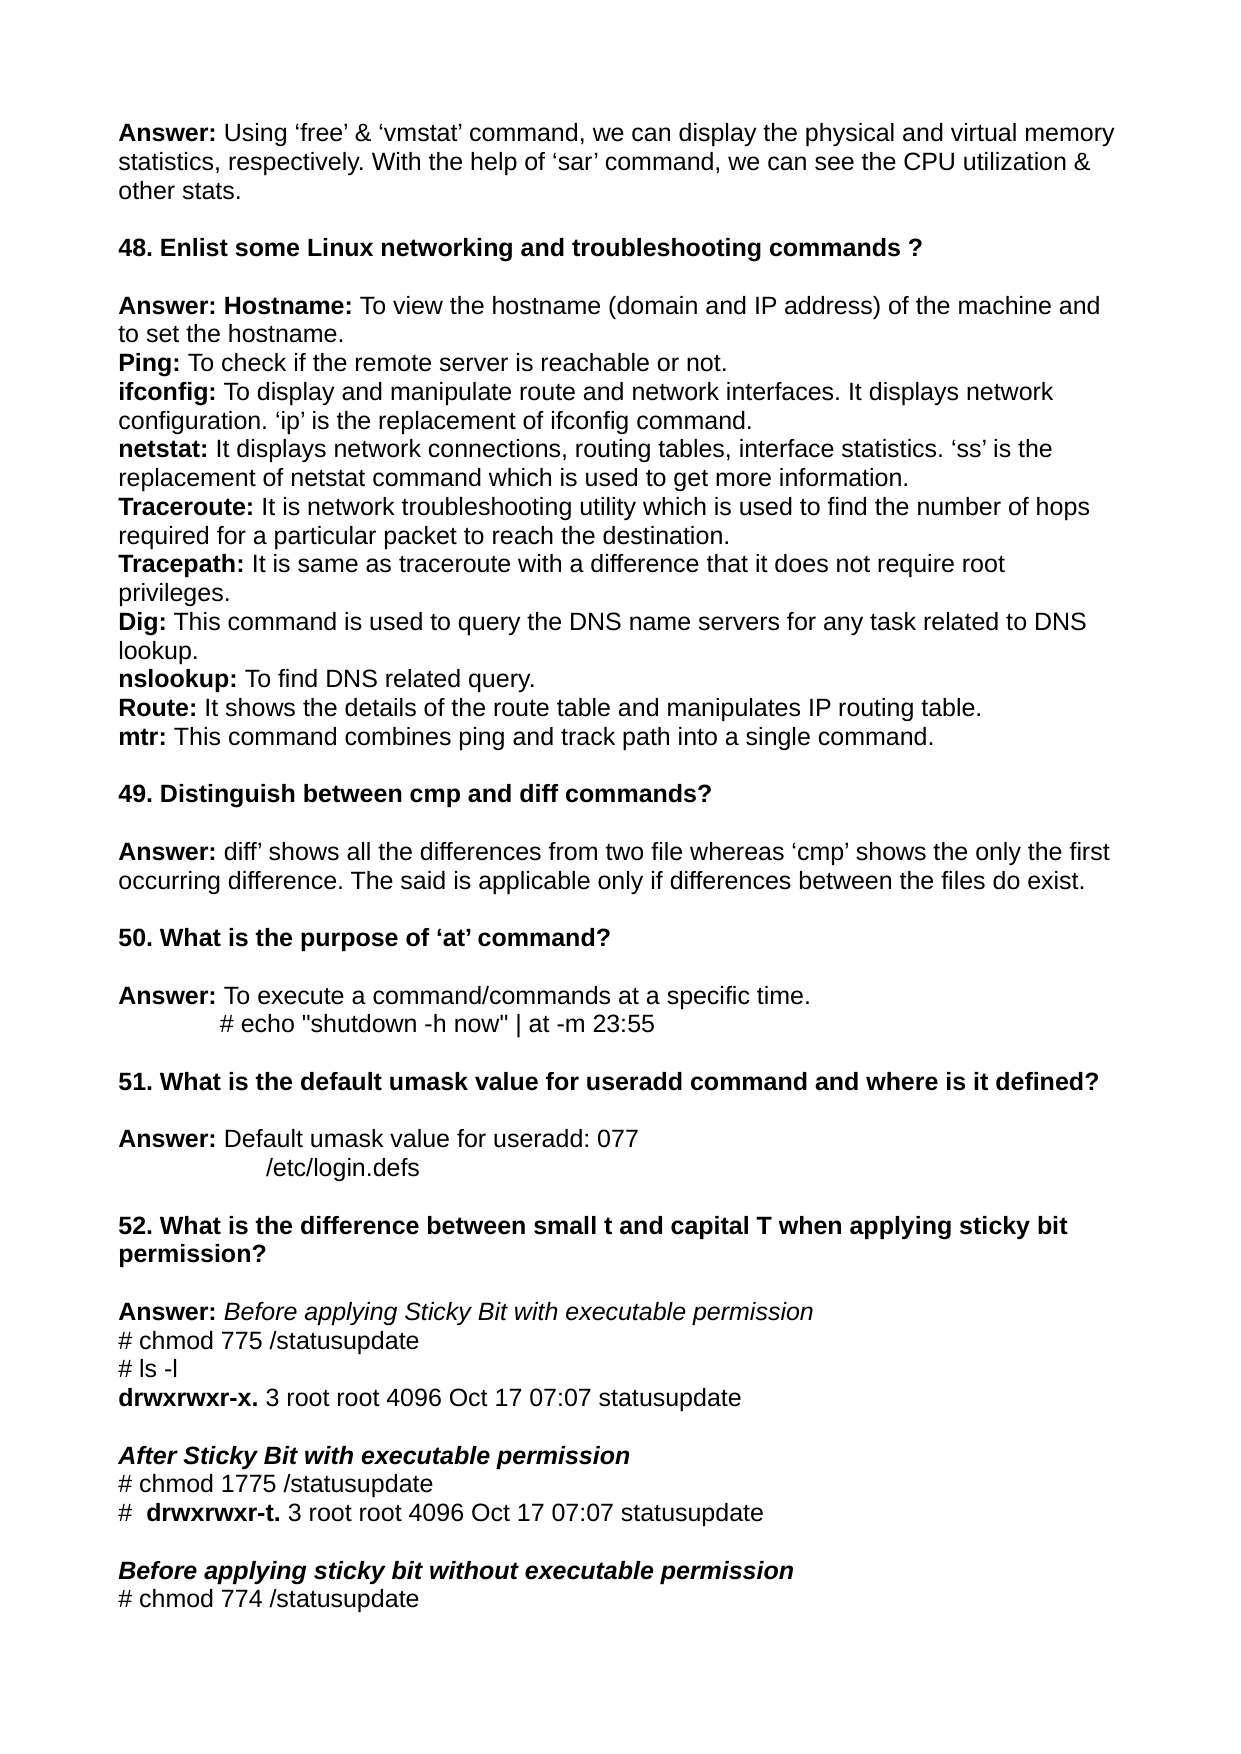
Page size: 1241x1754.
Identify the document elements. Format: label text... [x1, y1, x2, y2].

text nslookup: To find DNS related query. [118, 664, 1122, 693]
text mtr: This command combines ping and track path into a single command. [118, 722, 1122, 751]
text Answer: Using ‘free’ & ‘vmstat’ command, we can display the physical and virtual memory statistics, respectively. With the help of ‘sar’ command, we can see the CPU utilization & other stats. [118, 118, 1122, 204]
text Traceroute: It is network troubleshooting utility which is used to find the number of hops required for a particular packet to reach the destination. [118, 492, 1122, 549]
text drwxrwxr-x. 3 root root 4096 Oct 17 07:07 statusupdate [118, 1383, 1122, 1412]
text # chmod 774 /statusupdate [118, 1584, 1122, 1613]
text # ls -l [118, 1354, 1122, 1383]
text Answer: To execute a command/commands at a specific time. [118, 981, 1122, 1009]
text Answer: Before applying Sticky Bit with executable permission [118, 1297, 1122, 1326]
text ifconfig: To display and manipulate route and network interfaces. It displays network configuration. ‘ip’ is the replacement of ifconfig command. [118, 377, 1122, 434]
text Answer: Default umask value for useradd: 077 [118, 1124, 1122, 1153]
text 49. Distinguish between cmp and diff commands? [118, 779, 1122, 808]
text Answer: diff’ shows all the differences from two file whereas ‘cmp’ shows the only the first occurring difference. The said is applicable only if differences between the files do exist. [118, 837, 1122, 894]
text Ping: To check if the remote server is reachable or not. [118, 348, 1122, 377]
text Tracepath: It is same as traceroute with a difference that it does not require root privileges. [118, 549, 1122, 607]
text 51. What is the default umask value for useradd command and where is it defined? [118, 1067, 1122, 1096]
text Answer: Hostname: To view the hostname (domain and IP address) of the machine and to set the hostname. [118, 291, 1122, 348]
text # echo "shutdown -h now" | at -m 23:55 [118, 1009, 1122, 1038]
text /etc/login.defs [118, 1153, 1122, 1182]
text 48. Enlist some Linux networking and troubleshooting commands ? [118, 233, 1122, 262]
text Route: It shows the details of the route table and manipulates IP routing table. [118, 693, 1122, 722]
text After Sticky Bit with executable permission [118, 1441, 1122, 1469]
text Before applying sticky bit without executable permission [118, 1556, 1122, 1584]
text Dig: This command is used to query the DNS name servers for any task related to DNS lookup. [118, 607, 1122, 664]
text # chmod 775 /statusupdate [118, 1326, 1122, 1354]
text 52. What is the difference between small t and capital T when applying sticky bit permission? [118, 1211, 1122, 1268]
text 50. What is the purpose of ‘at’ command? [118, 923, 1122, 952]
text netstat: It displays network connections, routing tables, interface statistics. ‘ss’ is the replacement of netstat command which is used to get more information. [118, 434, 1122, 492]
text # chmod 1775 /statusupdate [118, 1469, 1122, 1498]
text # drwxrwxr-t. 3 root root 4096 Oct 17 07:07 statusupdate [118, 1498, 1122, 1527]
